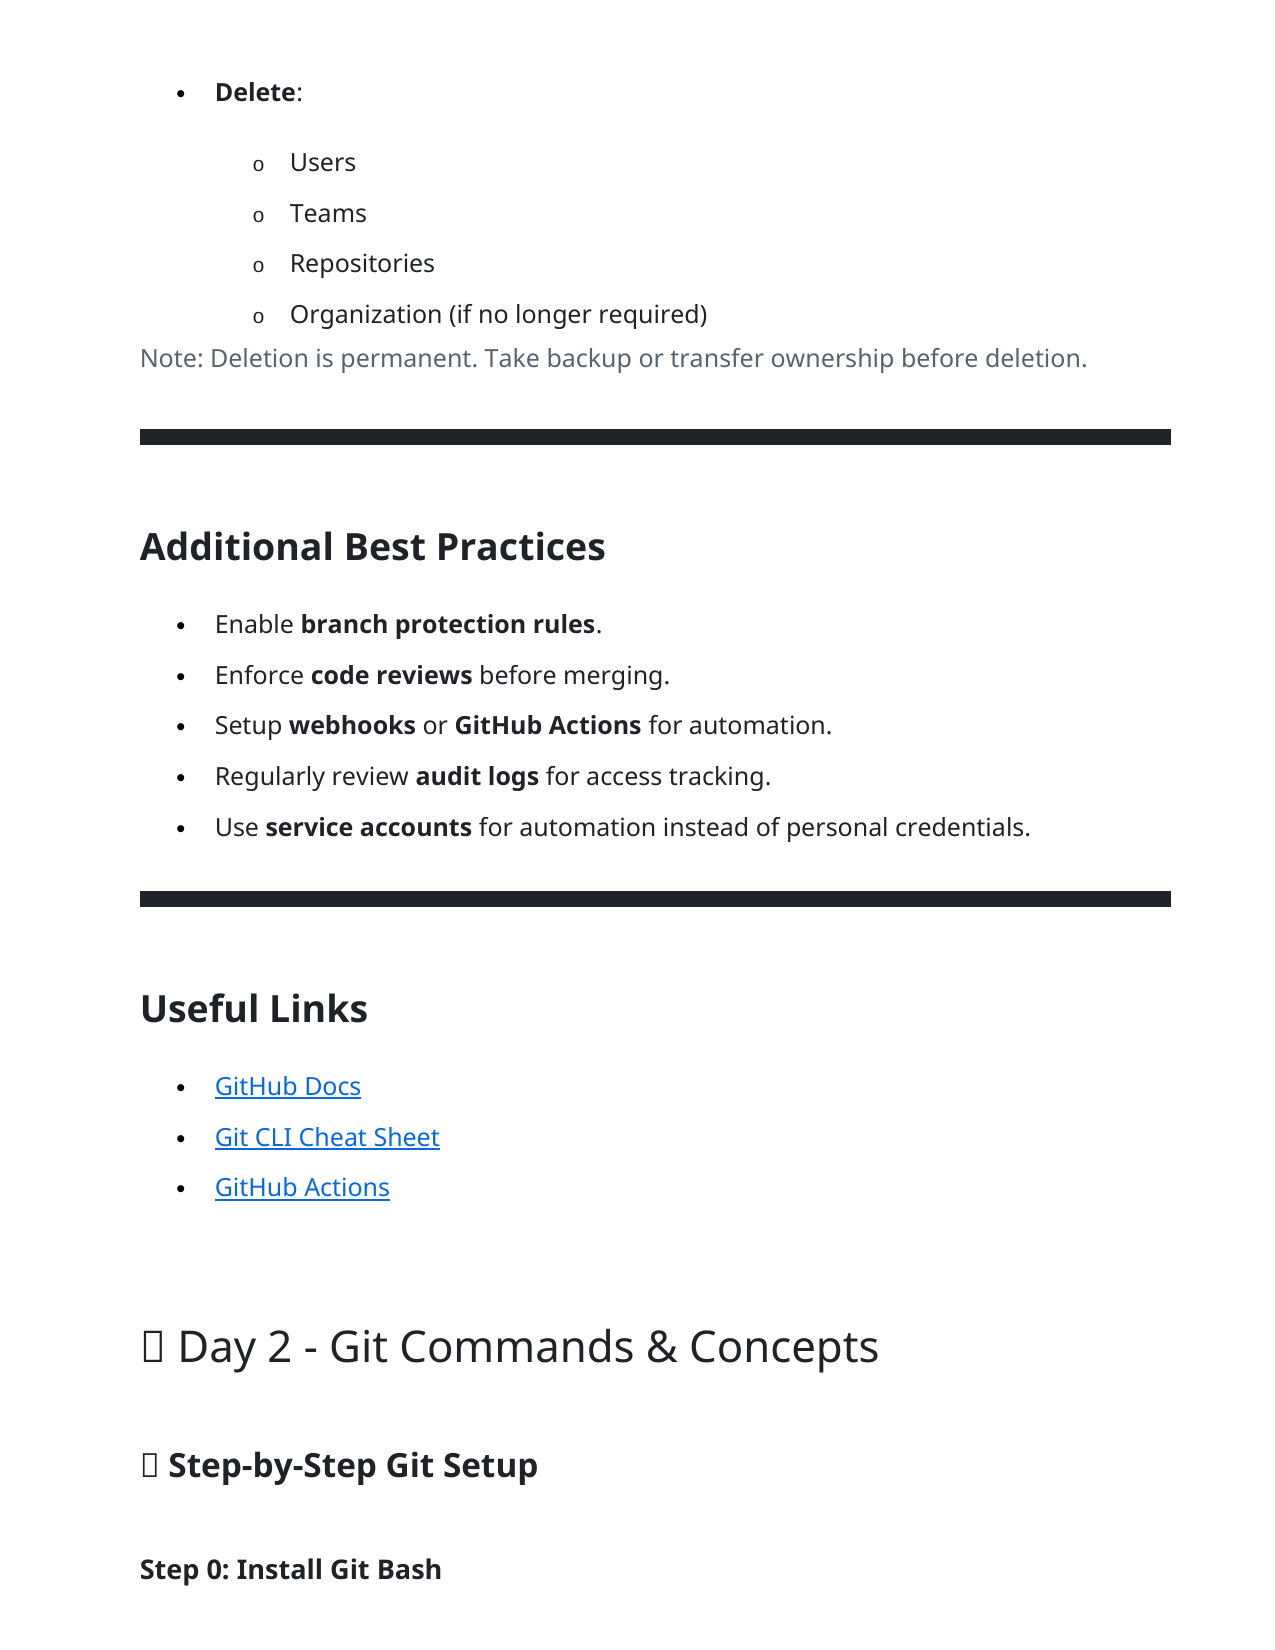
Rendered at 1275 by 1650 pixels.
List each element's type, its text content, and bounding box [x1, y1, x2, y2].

list Repositories [252, 246, 1171, 280]
list Use service accounts for automation instead of personal credentials. [177, 809, 1171, 843]
list Enable branch protection rules. [177, 607, 1171, 641]
list Enforce code reviews before merging. [177, 657, 1171, 691]
subtitle Step 0: Install Git Bash [139, 1550, 1171, 1587]
list Teams [252, 195, 1171, 229]
list Git CLI Cheat Sheet [177, 1119, 1171, 1153]
subtitle 🔧 Step-by-Step Git Setup [139, 1442, 1171, 1488]
list Delete: [177, 75, 1171, 109]
list Users [252, 144, 1171, 178]
text Useful Links [139, 982, 1171, 1033]
subtitle ✅ Day 2 - Git Commands & Concepts [139, 1316, 1171, 1376]
list GitHub Docs [177, 1069, 1171, 1103]
list GitHub Actions [177, 1170, 1171, 1204]
list Organization (if no longer required) [252, 297, 1171, 331]
text Additional Best Practices [139, 520, 1171, 571]
list Regularly review audit logs for access tracking. [177, 759, 1171, 793]
list Setup webhooks or GitHub Actions for automation. [177, 708, 1171, 742]
text Note: Deletion is permanent. Take backup or transfer ownership before deletion. [139, 341, 1171, 375]
